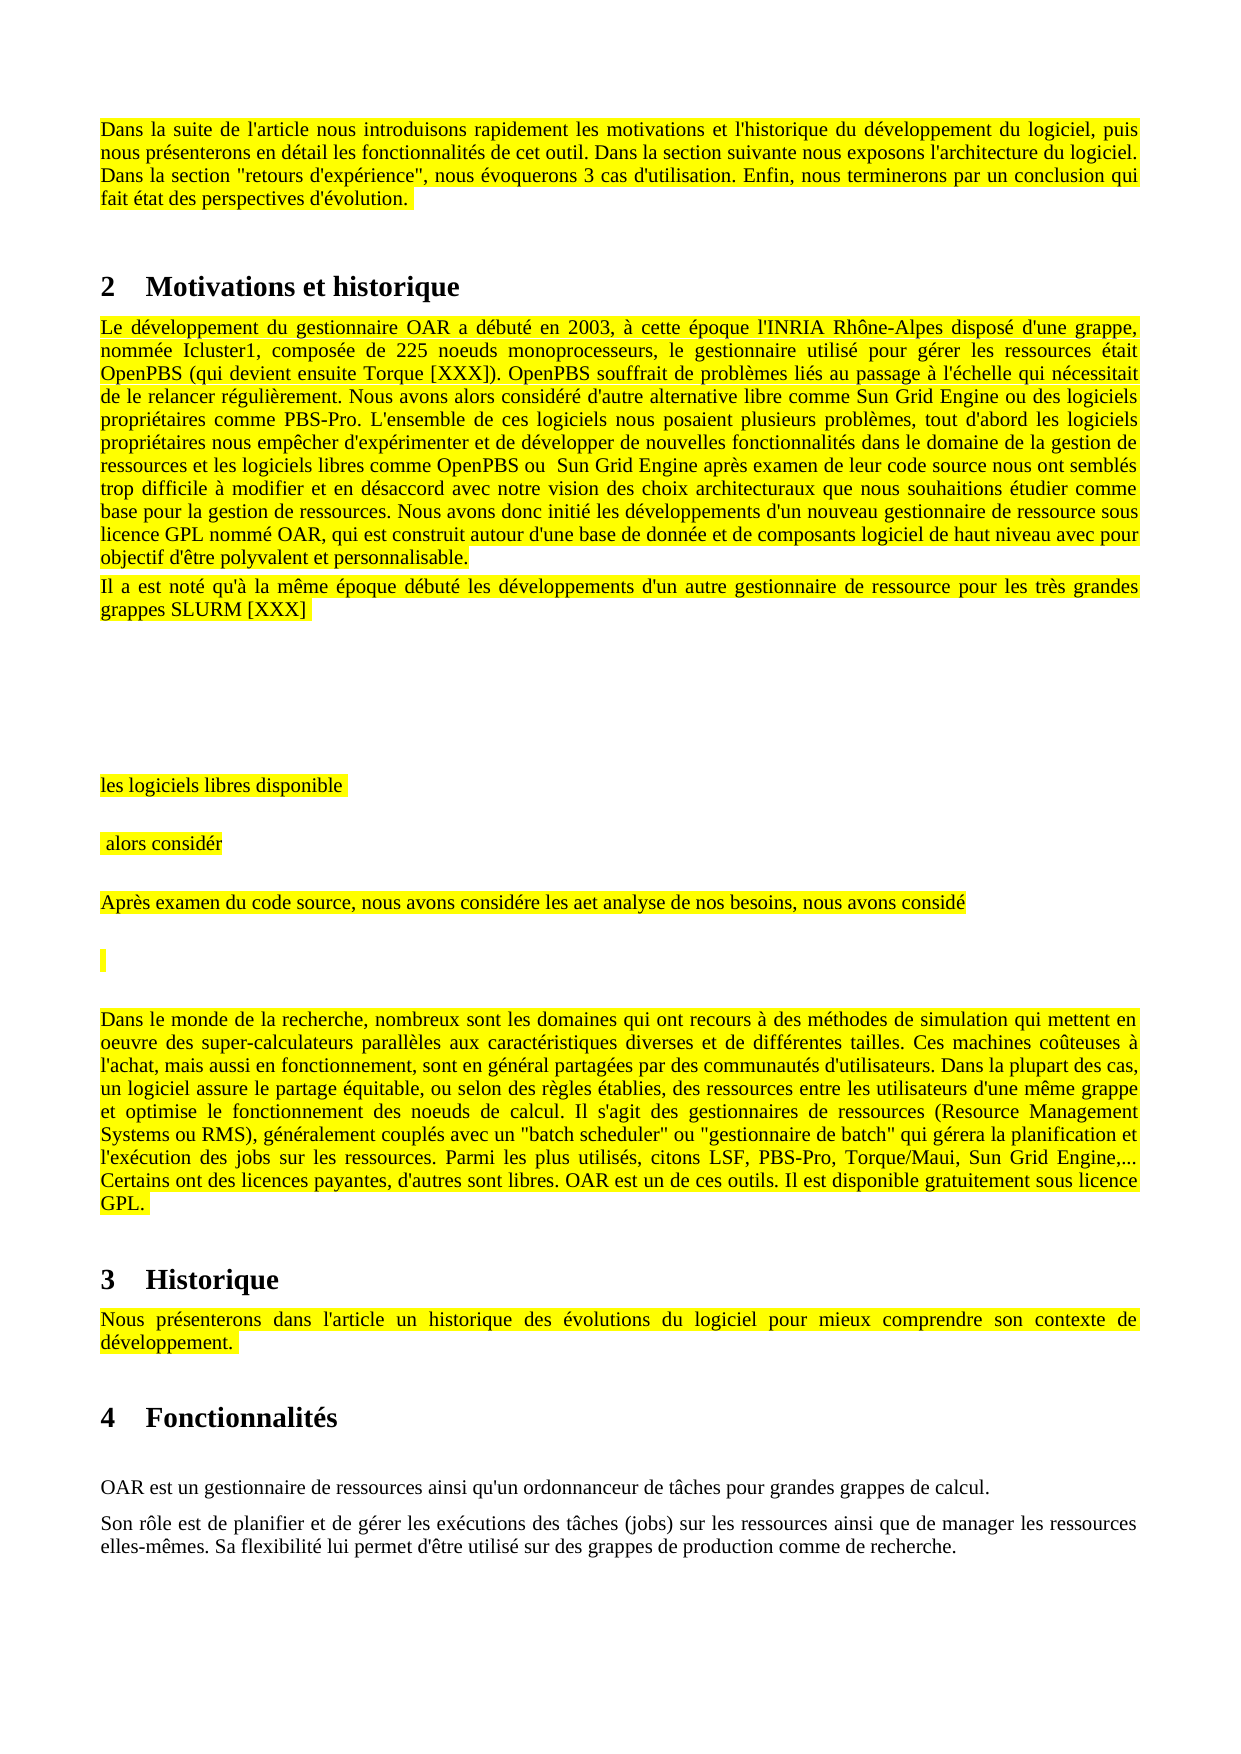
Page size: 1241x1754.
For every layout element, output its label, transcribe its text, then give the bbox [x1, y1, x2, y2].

subtitle Motivations et historique [100, 271, 1140, 303]
text Dans la suite de l'article nous introduisons rapidement les motivations et l'historique du développement du logiciel, puis nous présenterons en détail les fonctionnalités de cet outil. Dans la section suivante nous exposons l'architecture du logiciel. Dans la section "retours d'expérience", nous évoquerons 3 cas d'utilisation. Enfin, nous terminerons par un conclusion qui fait état des perspectives d'évolution. [100, 118, 1140, 210]
text Il a est noté qu'à la même époque débuté les développements d'un autre gestionnaire de ressource pour les très grandes grappes SLURM [XXX] [100, 575, 1140, 621]
text alors considér [100, 832, 1140, 855]
subtitle Fonctionnalités [100, 1402, 1140, 1434]
subtitle Historique [100, 1263, 1140, 1295]
text Le développement du gestionnaire OAR a débuté en 2003, à cette époque l'INRIA Rhône-Alpes disposé d'une grappe, nommée Icluster1, composée de 225 noeuds monoprocesseurs, le gestionnaire utilisé pour gérer les ressources était OpenPBS (qui devient ensuite Torque [XXX]). OpenPBS souffrait de problèmes liés au passage à l'échelle qui nécessitait de le relancer régulièrement. Nous avons alors considéré d'autre alternative libre comme Sun Grid Engine ou des logiciels propriétaires comme PBS-Pro. L'ensemble de ces logiciels nous posaient plusieurs problèmes, tout d'abord les logiciels propriétaires nous empêcher d'expérimenter et de développer de nouvelles fonctionnalités dans le domaine de la gestion de ressources et les logiciels libres comme OpenPBS ou Sun Grid Engine après examen de leur code source nous ont semblés trop difficile à modifier et en désaccord avec notre vision des choix architecturaux que nous souhaitions étudier comme base pour la gestion de ressources. Nous avons donc initié les développements d'un nouveau gestionnaire de ressource sous licence GPL nommé OAR, qui est construit autour d'une base de donnée et de composants logiciel de haut niveau avec pour objectif d'être polyvalent et personnalisable. [100, 316, 1140, 569]
text Nous présenterons dans l'article un historique des évolutions du logiciel pour mieux comprendre son contexte de développement. [100, 1308, 1140, 1377]
text Dans le monde de la recherche, nombreux sont les domaines qui ont recours à des méthodes de simulation qui mettent en oeuvre des super-calculateurs parallèles aux caractéristiques diverses et de différentes tailles. Ces machines coûteuses à l'achat, mais aussi en fonctionnement, sont en général partagées par des communautés d'utilisateurs. Dans la plupart des cas, un logiciel assure le partage équitable, ou selon des règles établies, des ressources entre les utilisateurs d'une même grappe et optimise le fonctionnement des noeuds de calcul. Il s'agit des gestionnaires de ressources (Resource Management Systems ou RMS), généralement couplés avec un "batch scheduler" ou "gestionnaire de batch" qui gérera la planification et l'exécution des jobs sur les ressources. Parmi les plus utilisés, citons LSF, PBS-Pro, Torque/Maui, Sun Grid Engine,... Certains ont des licences payantes, d'autres sont libres. OAR est un de ces outils. Il est disponible gratuitement sous licence GPL. [100, 1008, 1140, 1238]
text Son rôle est de planifier et de gérer les exécutions des tâches (jobs) sur les ressources ainsi que de manager les ressources elles-mêmes. Sa flexibilité lui permet d'être utilisé sur des grappes de production comme de recherche. [100, 1511, 1140, 1557]
text Après examen du code source, nous avons considére les aet analyse de nos besoins, nous avons considé [100, 891, 1140, 914]
text les logiciels libres disponible [100, 774, 1140, 797]
text OAR est un gestionnaire de ressources ainsi qu'un ordonnanceur de tâches pour grandes grappes de calcul. [100, 1476, 1140, 1499]
